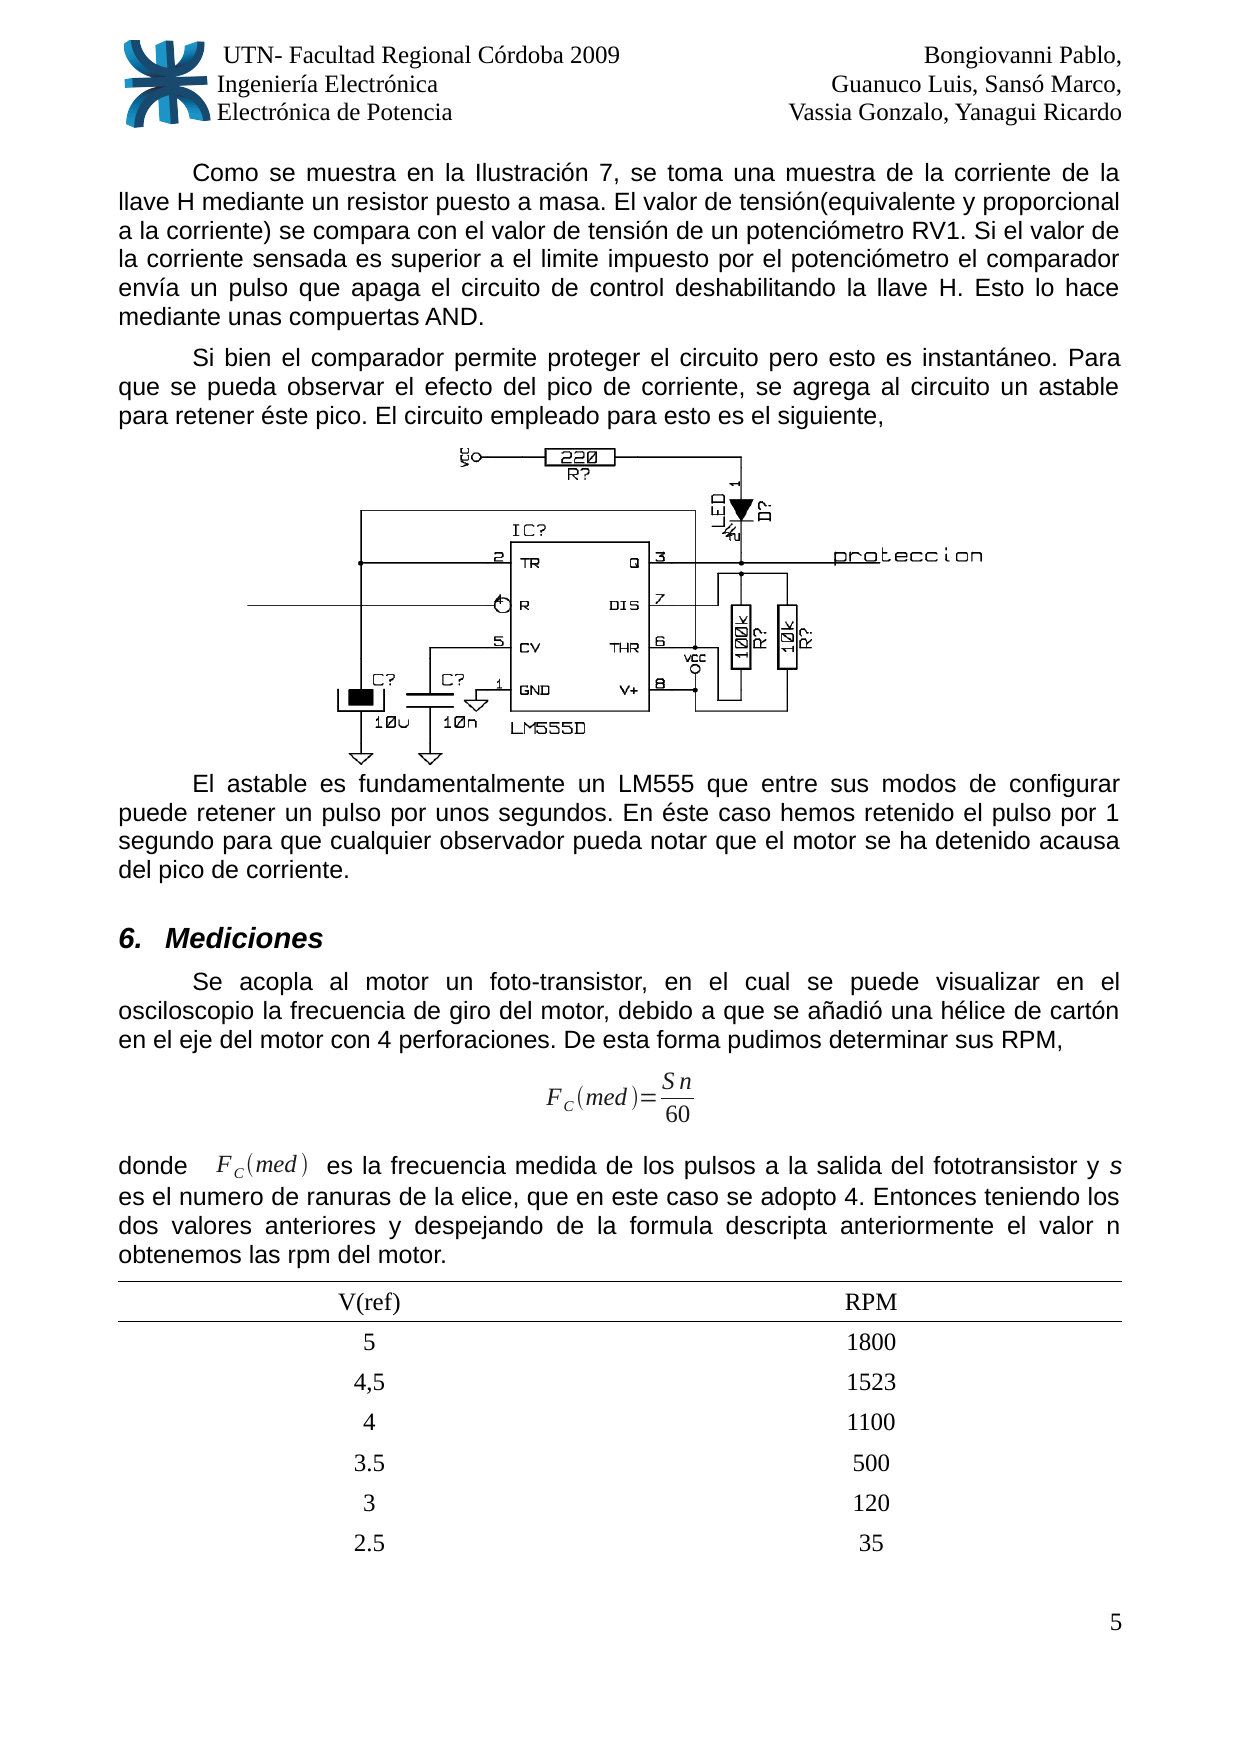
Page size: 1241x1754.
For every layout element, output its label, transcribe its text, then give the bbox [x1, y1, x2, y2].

table_header V(ref) [118, 1282, 620, 1321]
picture [247, 434, 993, 769]
text Se acopla al motor un foto-transistor, en el cual se puede visualizar en el osciloscopio la frecuencia de giro del motor, debido a que se añadió una hélice de cartón en el eje del motor con 4 perforaciones. De esta forma pudimos determinar sus RPM, [118, 967, 1122, 1054]
table_cell 1523 [620, 1361, 1122, 1402]
table_cell 4,5 [118, 1361, 620, 1402]
text El astable es fundamentalmente un LM555 que entre sus modos de configurar puede retener un pulso por unos segundos. En éste caso hemos retenido el pulso por 1 segundo para que cualquier observador pueda notar que el motor se ha detenido acausa del pico de corriente. [118, 442, 1122, 884]
table_cell 2.5 [118, 1522, 620, 1562]
table_cell 3 [118, 1482, 620, 1522]
text Como se muestra en la Ilustración 7, se toma una muestra de la corriente de la llave H mediante un resistor puesto a masa. El valor de tensión(equivalente y proporcional a la corriente) se compara con el valor de tensión de un potenciómetro RV1. Si el valor de la corriente sensada es superior a el limite impuesto por el potenciómetro el comparador envía un pulso que apaga el circuito de control deshabilitando la llave H. Esto lo hace mediante unas compuertas AND. [118, 158, 1122, 331]
table_cell 5 [118, 1322, 620, 1361]
subtitle Mediciones [118, 921, 1122, 955]
table_cell 120 [620, 1482, 1122, 1522]
text donde es la frecuencia medida de los pulsos a la salida del fototransistor y s es el numero de ranuras de la elice, que en este caso se adopto 4. Entonces teniendo los dos valores anteriores y despejando de la formula descripta anteriormente el valor n obtenemos las rpm del motor. [118, 1149, 1122, 1268]
table_cell 3.5 [118, 1442, 620, 1482]
table_cell 4 [118, 1402, 620, 1442]
table_cell 1100 [620, 1402, 1122, 1442]
picture [123, 40, 211, 128]
table_cell 1800 [620, 1322, 1122, 1361]
text Si bien el comparador permite proteger el circuito pero esto es instantáneo. Para que se pueda observar el efecto del pico de corriente, se agrega al circuito un astable para retener éste pico. El circuito empleado para esto es el siguiente, [118, 343, 1122, 429]
table_cell 35 [620, 1522, 1122, 1562]
table_cell 500 [620, 1442, 1122, 1482]
table_header RPM [620, 1282, 1122, 1321]
